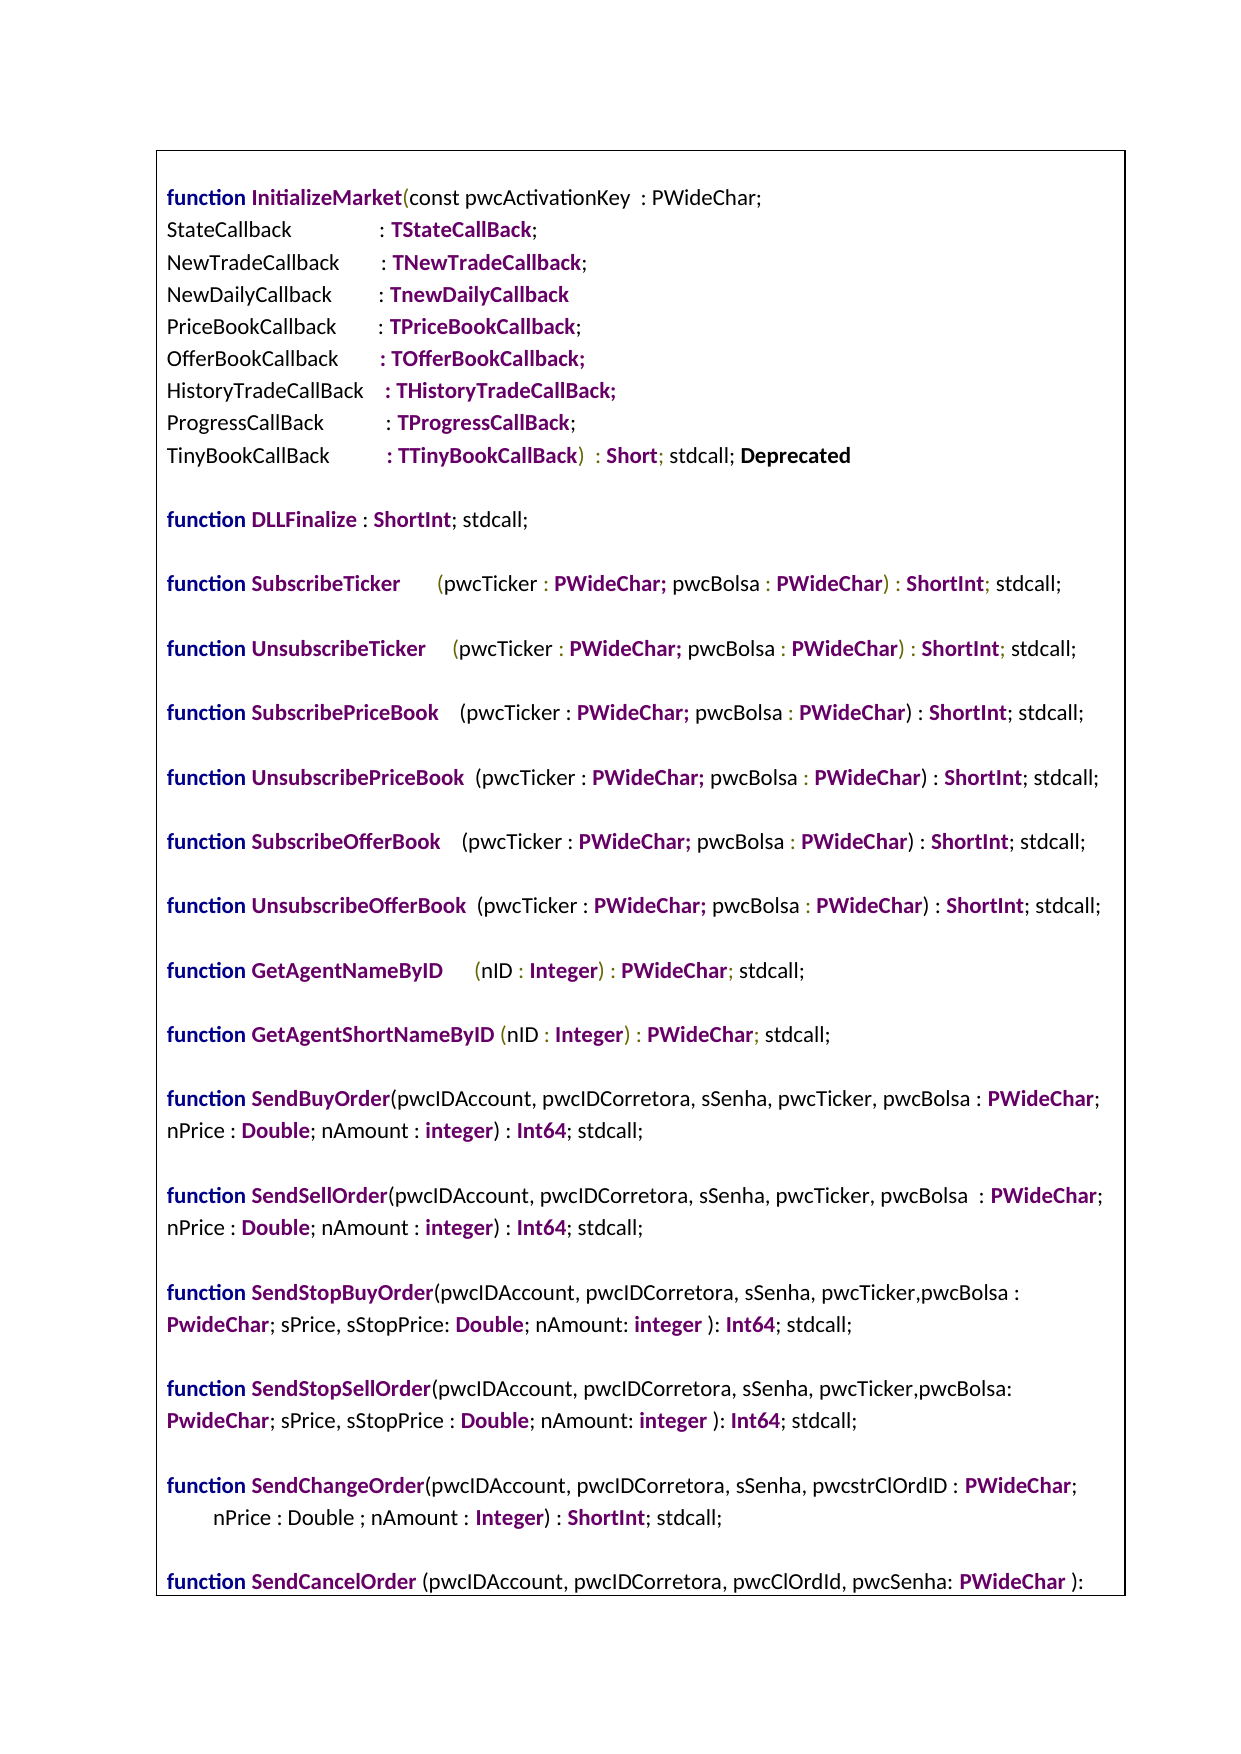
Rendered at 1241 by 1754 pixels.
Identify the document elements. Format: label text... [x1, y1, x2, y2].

table_header function InitializeMarket(const pwcActivationKey : PWideChar; StateCallback : TStateCallBack; NewTradeCallback : TNewTradeCallback; NewDailyCallback : TnewDailyCallback PriceBookCallback : TPriceBookCallback; OfferBookCallback : TOfferBookCallback; HistoryTradeCallBack : THistoryTradeCallBack; ProgressCallBack : TProgressCallBack; TinyBookCallBack : TTinyBookCallBack) : Short; stdcall; Deprecated function DLLFinalize : ShortInt; stdcall; function SubscribeTicker (pwcTicker : PWideChar; pwcBolsa : PWideChar) : ShortInt; stdcall; function UnsubscribeTicker (pwcTicker : PWideChar; pwcBolsa : PWideChar) : ShortInt; stdcall; function SubscribePriceBook (pwcTicker : PWideChar; pwcBolsa : PWideChar) : ShortInt; stdcall; function UnsubscribePriceBook (pwcTicker : PWideChar; pwcBolsa : PWideChar) : ShortInt; stdcall; function SubscribeOfferBook (pwcTicker : PWideChar; pwcBolsa : PWideChar) : ShortInt; stdcall; function UnsubscribeOfferBook (pwcTicker : PWideChar; pwcBolsa : PWideChar) : ShortInt; stdcall; function GetAgentNameByID (nID : Integer) : PWideChar; stdcall; function GetAgentShortNameByID (nID : Integer) : PWideChar; stdcall; function SendBuyOrder(pwcIDAccount, pwcIDCorretora, sSenha, pwcTicker, pwcBolsa : PWideChar; nPrice : Double; nAmount : integer) : Int64; stdcall; function SendSellOrder(pwcIDAccount, pwcIDCorretora, sSenha, pwcTicker, pwcBolsa : PWideChar; nPrice : Double; nAmount : integer) : Int64; stdcall; function SendStopBuyOrder(pwcIDAccount, pwcIDCorretora, sSenha, pwcTicker,pwcBolsa : PwideChar; sPrice, sStopPrice: Double; nAmount: integer ): Int64; stdcall; function SendStopSellOrder(pwcIDAccount, pwcIDCorretora, sSenha, pwcTicker,pwcBolsa: PwideChar; sPrice, sStopPrice : Double; nAmount: integer ): Int64; stdcall; function SendChangeOrder(pwcIDAccount, pwcIDCorretora, sSenha, pwcstrClOrdID : PWideChar; nPrice : Double ; nAmount : Integer) : ShortInt; stdcall; function SendCancelOrder (pwcIDAccount, pwcIDCorretora, pwcClOrdId, pwcSenha: PWideChar ): [157, 151, 1124, 1595]
